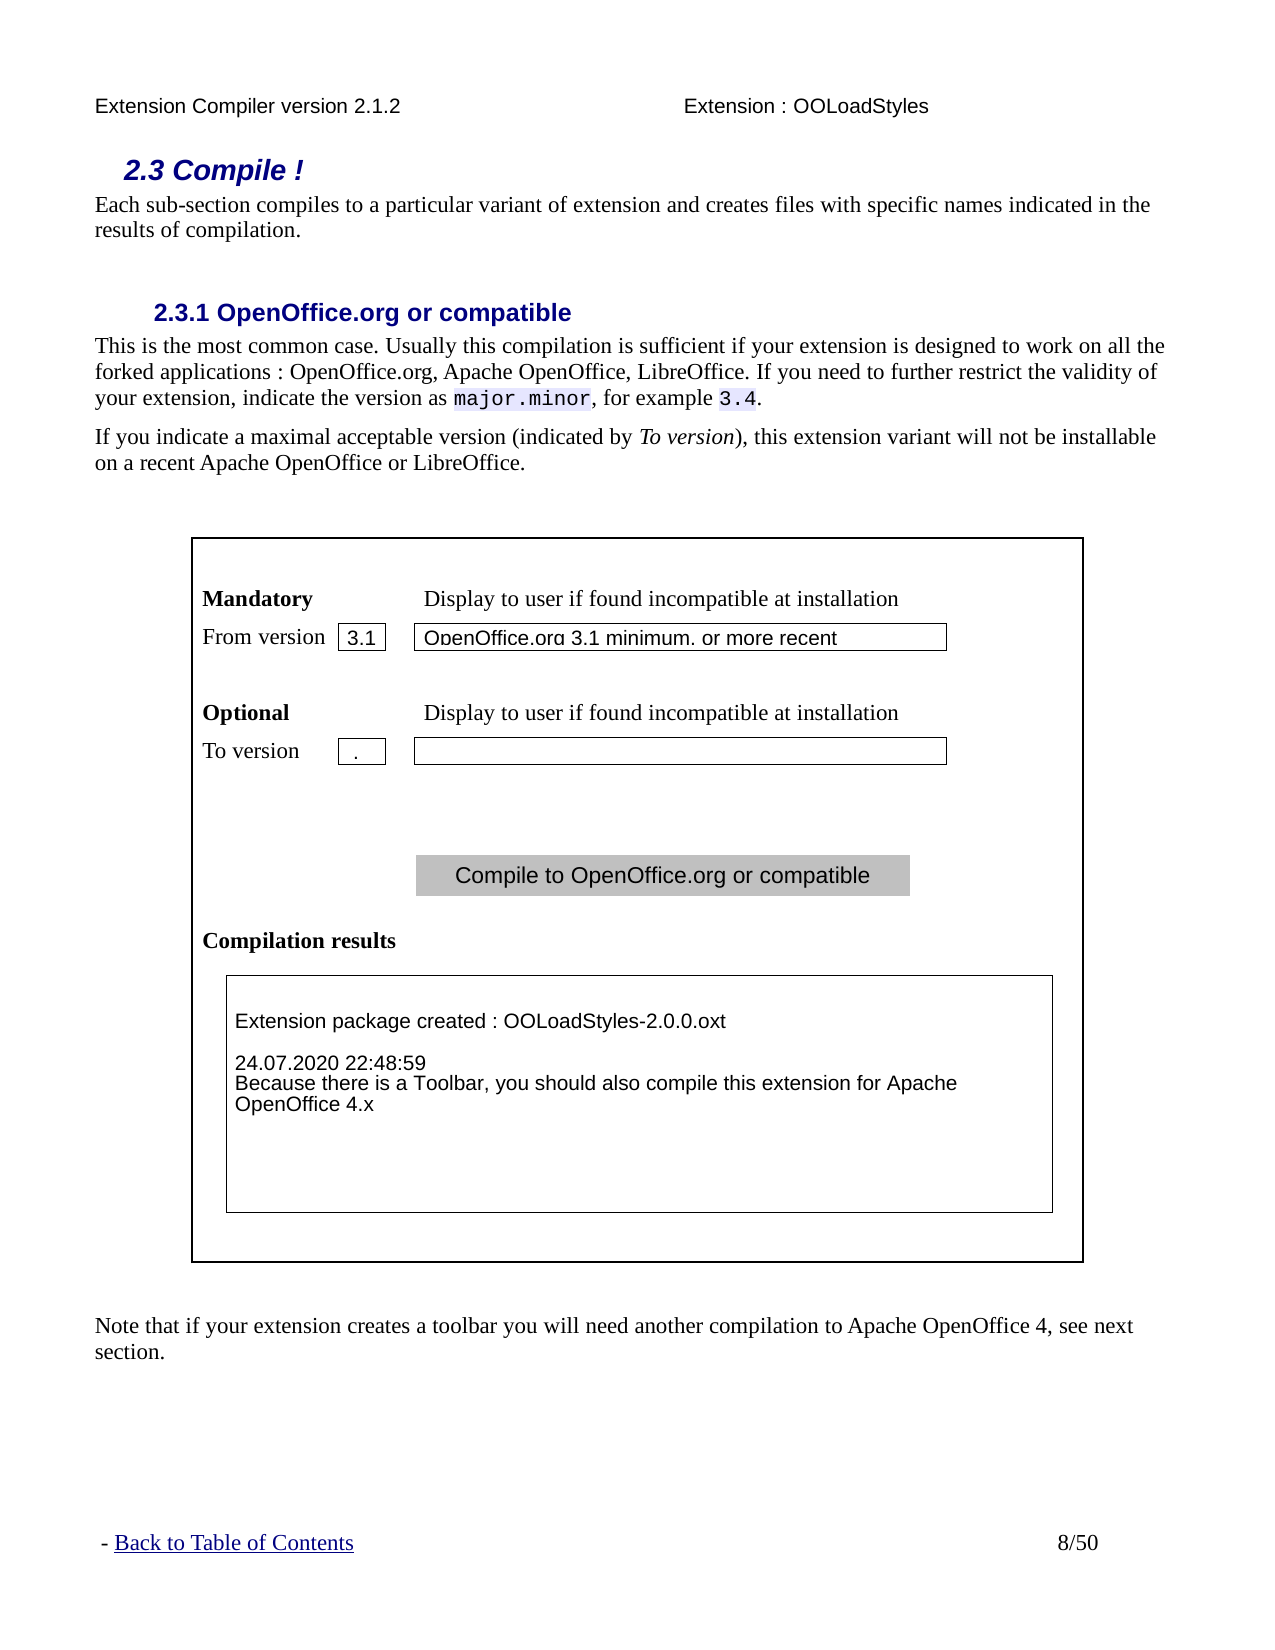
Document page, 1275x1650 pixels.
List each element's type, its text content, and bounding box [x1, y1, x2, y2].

text If you indicate a maximal acceptable version (indicated by To version), this extension variant will not be installable on a recent Apache OpenOffice or LibreOffice. [94, 424, 1181, 475]
text This is the most common case. Usually this compilation is sufficient if your extension is designed to work on all the forked applications : OpenOffice.org, Apache OpenOffice, LibreOffice. If you need to further restrict the validity of your extension, indicate the version as major.minor, for example 3.4. [94, 333, 1181, 411]
text Mandatory Display to user if found incompatible at installation [202, 586, 1073, 612]
text [386, 738, 414, 764]
text Compilation results [202, 928, 1073, 954]
text [947, 624, 1073, 650]
text [947, 738, 1073, 764]
text [386, 624, 414, 650]
text From version [202, 624, 338, 650]
subtitle Compile ! [124, 153, 1181, 186]
subtitle OpenOffice.org or compatible [153, 299, 1181, 327]
text To version [202, 738, 338, 764]
text Note that if your extension creates a toolbar you will need another compilation to Apache OpenOffice 4, see next section. [94, 1313, 1181, 1364]
text Each sub-section compiles to a particular variant of extension and creates files with specific names indicated in the results of compilation. [94, 192, 1181, 243]
text Optional Display to user if found incompatible at installation [202, 700, 1073, 726]
